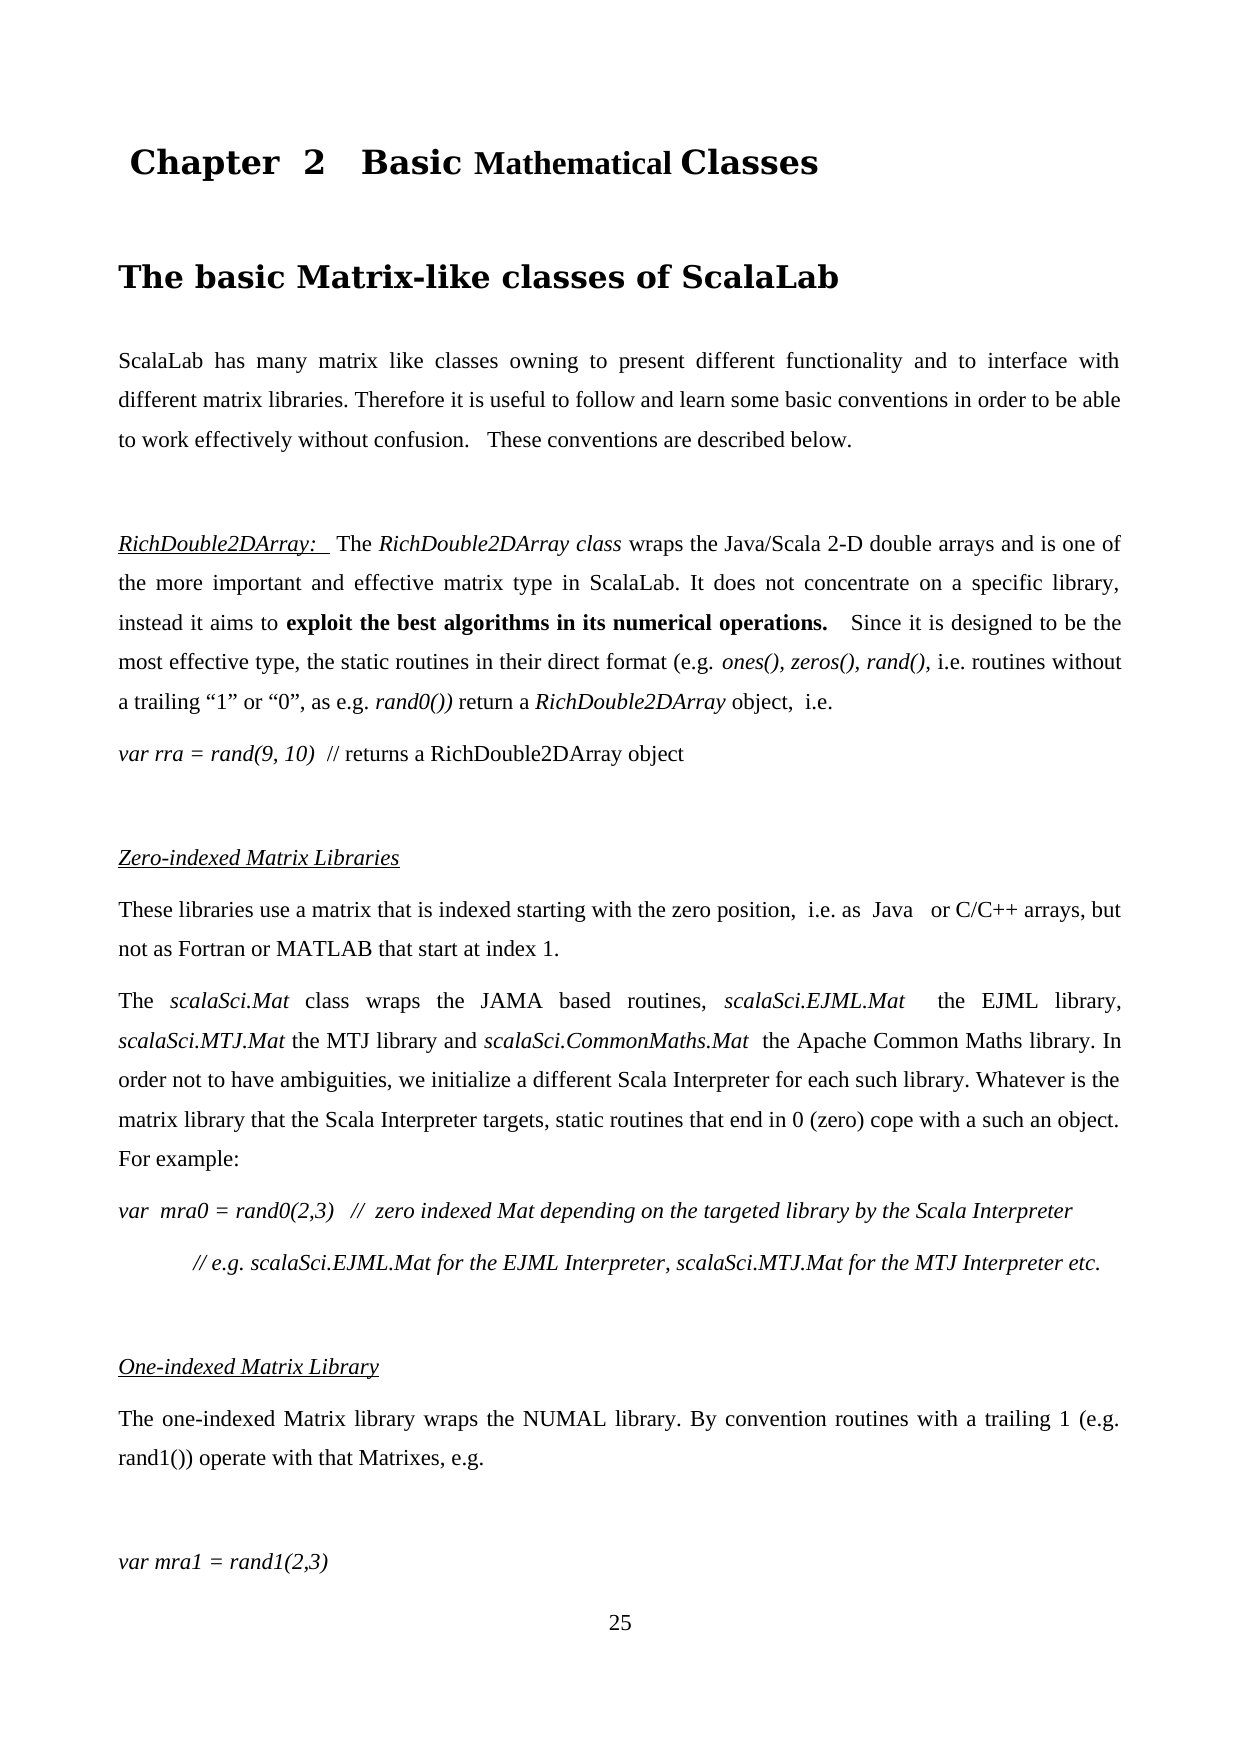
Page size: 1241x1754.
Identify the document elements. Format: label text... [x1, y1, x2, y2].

text var mra1 = rand1(2,3) [118, 1548, 1122, 1575]
text These libraries use a matrix that is indexed starting with the zero position, i.e. as Java or C/C++ arrays, but not as Fortran or MATLAB that start at index 1. [118, 896, 1122, 962]
text The one-indexed Matrix library wraps the NUMAL library. By convention routines with a trailing 1 (e.g. rand1()) operate with that Matrixes, e.g. [118, 1405, 1122, 1471]
text // e.g. scalaSci.EJML.Mat for the EJML Interpreter, scalaSci.MTJ.Mat for the MTJ Interpreter etc. [118, 1249, 1122, 1275]
subtitle The basic Matrix-like classes of ScalaLab [118, 259, 1122, 296]
text var rra = rand(9, 10) // returns a RichDouble2DArray object [118, 740, 1122, 766]
text The scalaSci.Mat class wraps the JAMA based routines, scalaSci.EJML.Mat the EJML library, scalaSci.MTJ.Mat the MTJ library and scalaSci.CommonMaths.Mat the Apache Common Maths library. In order not to have ambiguities, we initialize a different Scala Interpreter for each such library. Whatever is the matrix library that the Scala Interpreter targets, static routines that end in 0 (zero) cope with a such an object. For example: [118, 987, 1122, 1171]
text One-indexed Matrix Library [118, 1353, 1122, 1379]
subtitle Chapter 2 Basic Mathematical Classes [118, 143, 1122, 182]
text RichDouble2DArray: The RichDouble2DArray class wraps the Java/Scala 2-D double arrays and is one of the more important and effective matrix type in ScalaLab. It does not concentrate on a specific library, instead it aims to exploit the best algorithms in its numerical operations. Since it is designed to be the most effective type, the static routines in their direct format (e.g. ones(), zeros(), rand(), i.e. routines without a trailing “1” or “0”, as e.g. rand0()) return a RichDouble2DArray object, i.e. [118, 530, 1122, 714]
text var mra0 = rand0(2,3) // zero indexed Mat depending on the targeted library by the Scala Interpreter [118, 1197, 1122, 1223]
text ScalaLab has many matrix like classes owning to present different functionality and to interface with different matrix libraries. Therefore it is useful to follow and learn some basic conventions in order to be able to work effectively without confusion. These conventions are described below. [118, 347, 1122, 452]
text Zero-indexed Matrix Libraries [118, 844, 1122, 870]
